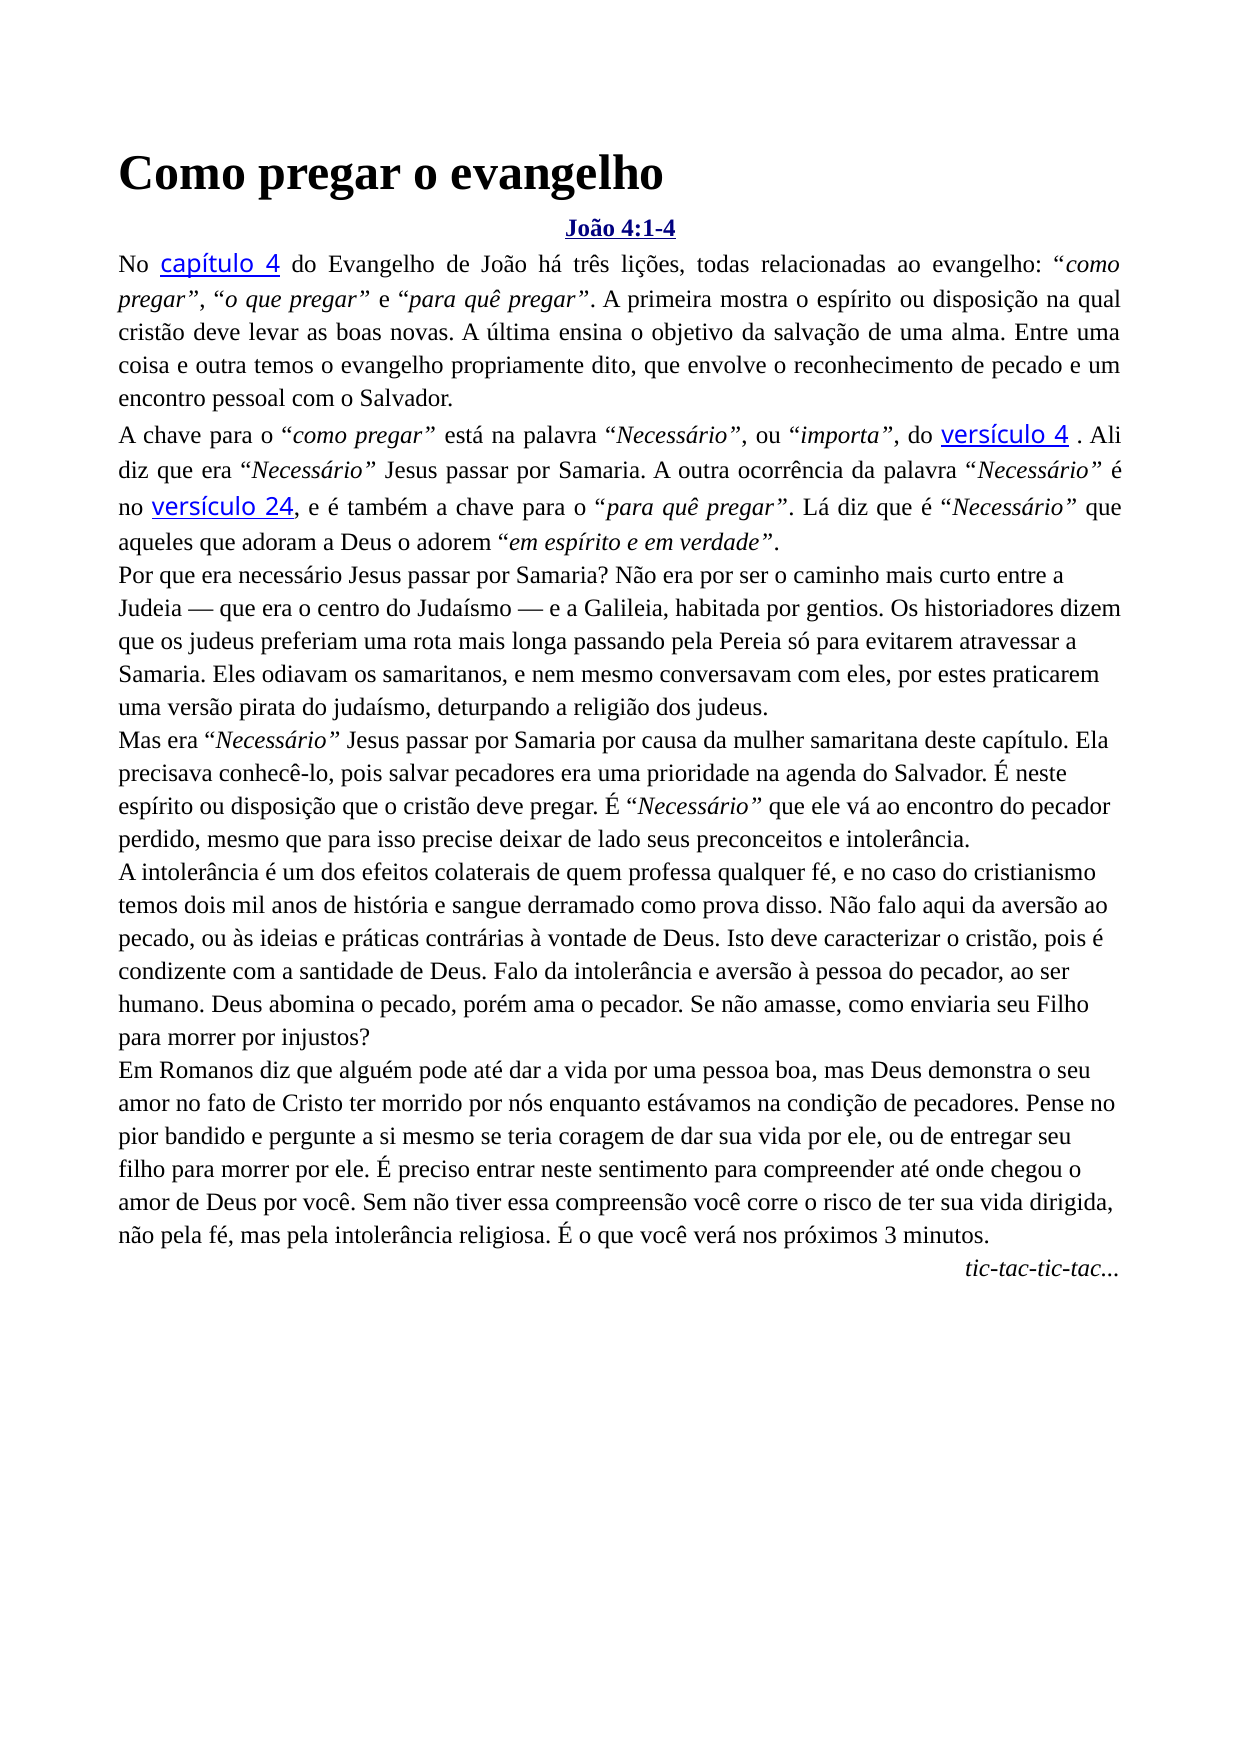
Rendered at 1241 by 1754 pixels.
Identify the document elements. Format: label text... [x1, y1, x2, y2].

text Mas era “Necessário” Jesus passar por Samaria por causa da mulher samaritana deste capítulo. Ela precisava conhecê-lo, pois salvar pecadores era uma prioridade na agenda do Salvador. É neste espírito ou disposição que o cristão deve pregar. É “Necessário” que ele vá ao encontro do pecador perdido, mesmo que para isso precise deixar de lado seus preconceitos e intolerância. [118, 725, 1122, 853]
text A intolerância é um dos efeitos colaterais de quem professa qualquer fé, e no caso do cristianismo temos dois mil anos de história e sangue derramado como prova disso. Não falo aqui da aversão ao pecado, ou às ideias e práticas contrárias à vontade de Deus. Isto deve caracterizar o cristão, pois é condizente com a santidade de Deus. Falo da intolerância e aversão à pessoa do pecador, ao ser humano. Deus abomina o pecado, porém ama o pecador. Se não amasse, como enviaria seu Filho para morrer por injustos? [118, 857, 1122, 1051]
text No capítulo 4 do Evangelho de João há três lições, todas relacionadas ao evangelho: “como pregar”, “o que pregar” e “para quê pregar”. A primeira mostra o espírito ou disposição na qual cristão deve levar as boas novas. A última ensina o objetivo da salvação de uma alma. Entre uma coisa e outra temos o evangelho propriamente dito, que envolve o reconhecimento de pecado e um encontro pessoal com o Salvador. [118, 246, 1122, 412]
text Em Romanos diz que alguém pode até dar a vida por uma pessoa boa, mas Deus demonstra o seu amor no fato de Cristo ter morrido por nós enquanto estávamos na condição de pecadores. Pense no pior bandido e pergunte a si mesmo se teria coragem de dar sua vida por ele, ou de entregar seu filho para morrer por ele. É preciso entrar neste sentimento para compreender até onde chegou o amor de Deus por você. Sem não tiver essa compreensão você corre o risco de ter sua vida dirigida, não pela fé, mas pela intolerância religiosa. É o que você verá nos próximos 3 minutos. [118, 1055, 1122, 1249]
text A chave para o “como pregar” está na palavra “Necessário”, ou “importa”, do versículo 4 . Ali diz que era “Necessário” Jesus passar por Samaria. A outra ocorrência da palavra “Necessário” é no versículo 24, e é também a chave para o “para quê pregar”. Lá diz que é “Necessário” que aqueles que adoram a Deus o adorem “em espírito e em verdade”. [118, 417, 1122, 556]
text João 4:1-4 [118, 213, 1122, 242]
text Por que era necessário Jesus passar por Samaria? Não era por ser o caminho mais curto entre a Judeia — que era o centro do Judaísmo — e a Galileia, habitada por gentios. Os historiadores dizem que os judeus preferiam uma rota mais longa passando pela Pereia só para evitarem atravessar a Samaria. Eles odiavam os samaritanos, e nem mesmo conversavam com eles, por estes praticarem uma versão pirata do judaísmo, deturpando a religião dos judeus. [118, 560, 1122, 721]
subtitle Como pregar o evangelho [118, 143, 1122, 201]
text tic-tac-tic-tac... [118, 1253, 1122, 1282]
